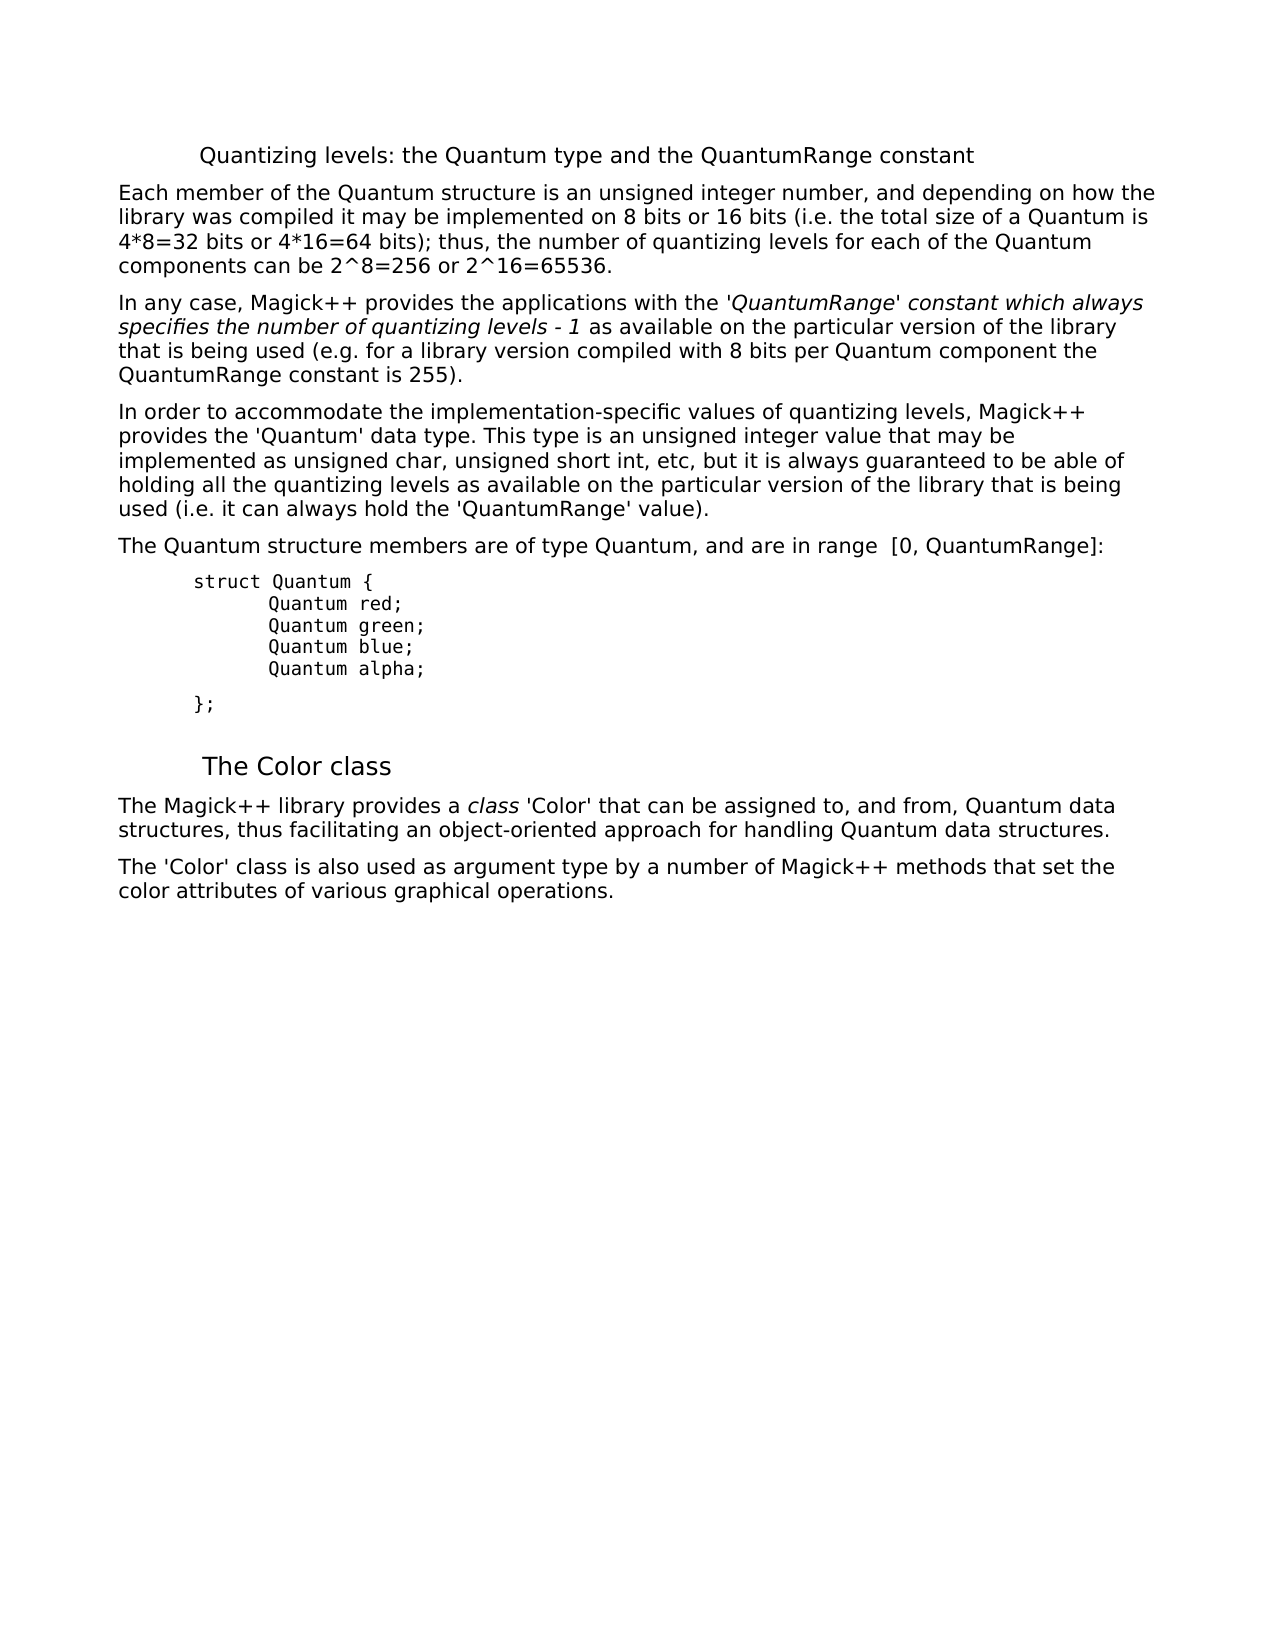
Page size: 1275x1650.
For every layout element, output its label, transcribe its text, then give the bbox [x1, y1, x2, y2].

text }; [118, 693, 1157, 715]
text The Magick++ library provides a class 'Color' that can be assigned to, and from, Quantum data structures, thus facilitating an object-oriented approach for handling Quantum data structures. [118, 794, 1157, 842]
text The 'Color' class is also used as argument type by a number of Magick++ methods that set the color attributes of various graphical operations. [118, 855, 1157, 903]
text In order to accommodate the implementation-specific values of quantizing levels, Magick++ provides the 'Quantum' data type. This type is an unsigned integer value that may be implemented as unsigned char, unsigned short int, etc, but it is always guaranteed to be able of holding all the quantizing levels as available on the particular version of the library that is being used (i.e. it can always hold the 'QuantumRange' value). [118, 400, 1157, 522]
text Each member of the Quantum structure is an unsigned integer number, and depending on how the library was compiled it may be implemented on 8 bits or 16 bits (i.e. the total size of a Quantum is 4*8=32 bits or 4*16=64 bits); thus, the number of quantizing levels for each of the Quantum components can be 2^8=256 or 2^16=65536. [118, 181, 1157, 278]
subtitle Quantizing levels: the Quantum type and the QuantumRange constant [118, 143, 1157, 169]
text The Quantum structure members are of type Quantum, and are in range [0, QuantumRange]: [118, 534, 1157, 558]
text struct Quantum { Quantum red; Quantum green; Quantum blue; Quantum alpha; [118, 571, 1157, 680]
text In any case, Magick++ provides the applications with the 'QuantumRange' constant which always specifies the number of quantizing levels - 1 as available on the particular version of the library that is being used (e.g. for a library version compiled with 8 bits per Quantum component the QuantumRange constant is 255). [118, 291, 1157, 388]
subtitle The Color class [118, 752, 1157, 781]
